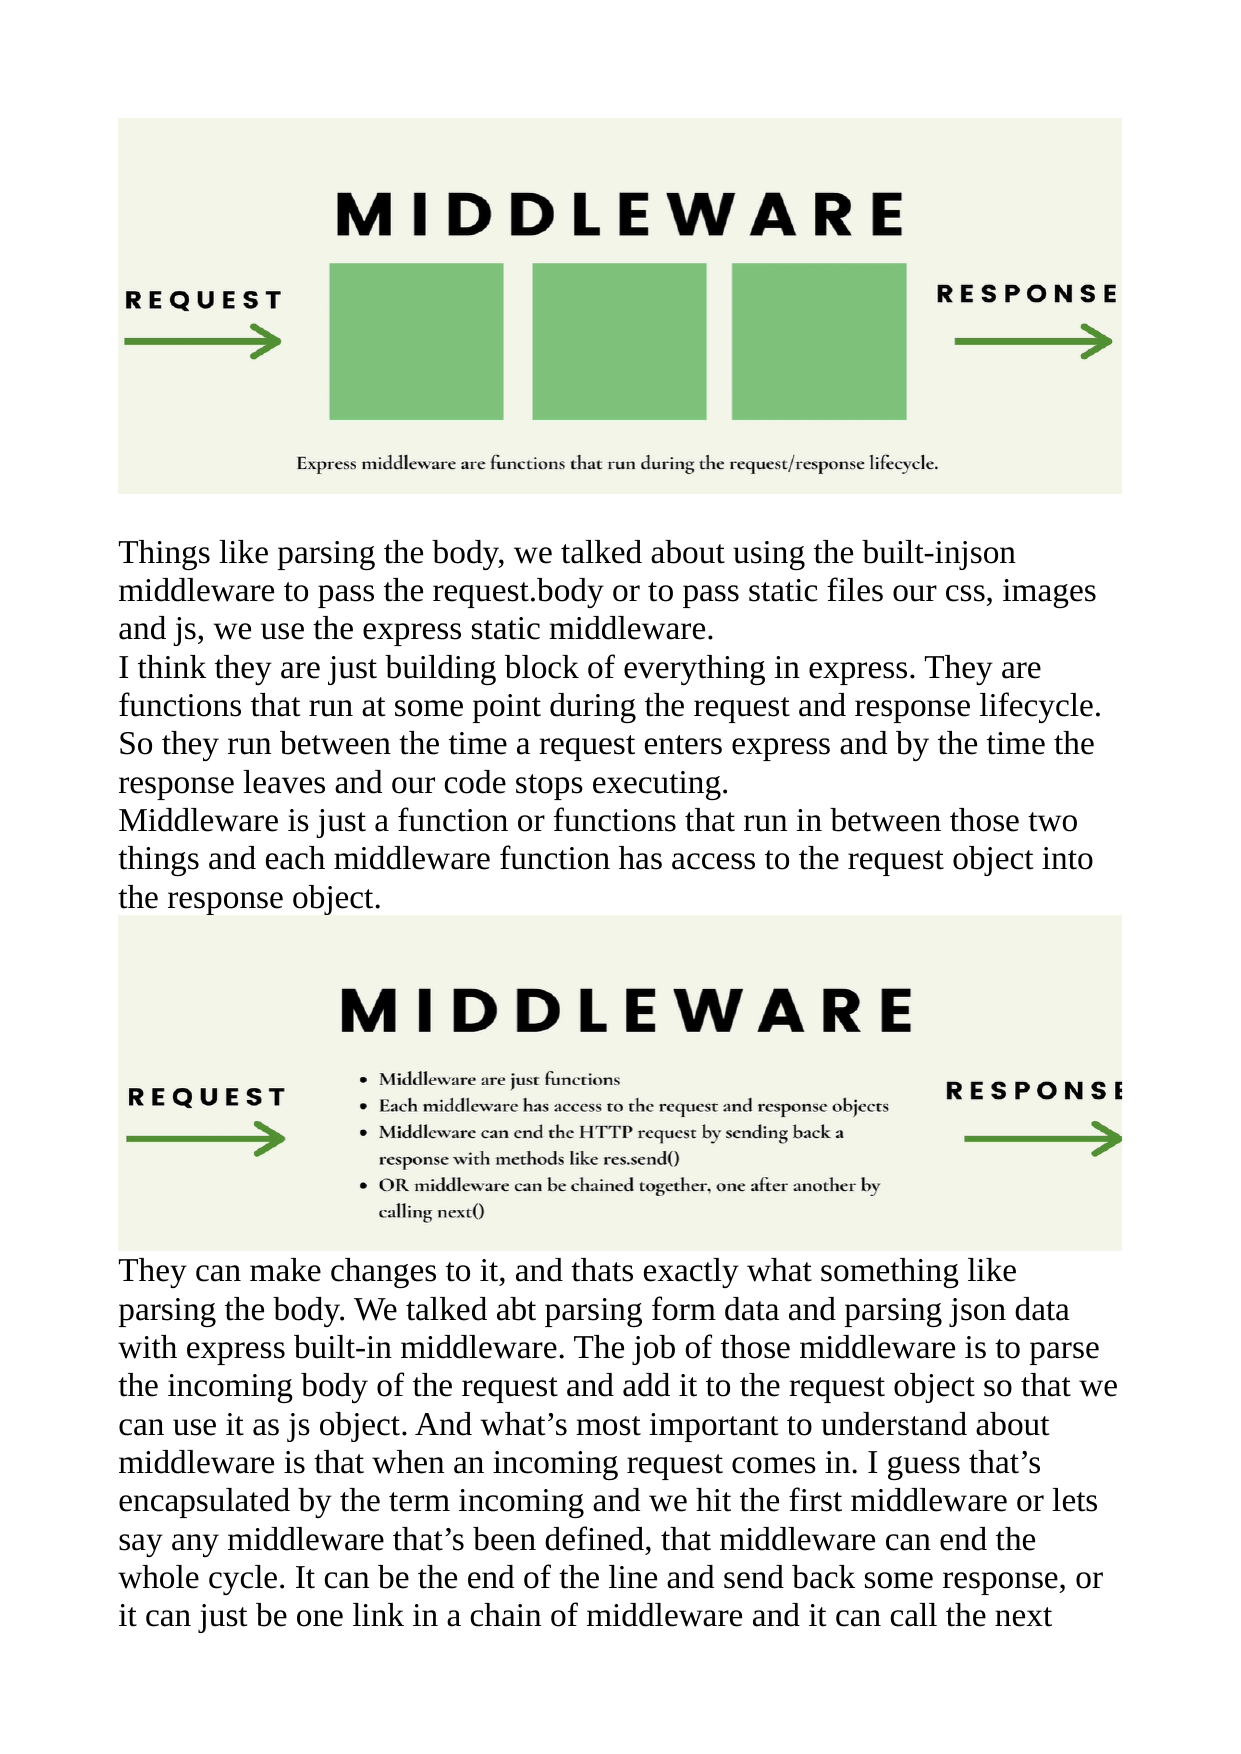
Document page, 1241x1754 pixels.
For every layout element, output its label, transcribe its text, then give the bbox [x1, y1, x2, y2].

picture [118, 118, 1123, 494]
text Things like parsing the body, we talked about using the built-injson middleware to pass the request.body or to pass static files our css, images and js, we use the express static middleware. [118, 532, 1122, 647]
picture [118, 915, 1123, 1251]
text They can make changes to it, and thats exactly what something like parsing the body. We talked abt parsing form data and parsing json data with express built-in middleware. The job of those middleware is to parse the incoming body of the request and add it to the request object so that we can use it as js object. And what’s most important to understand about middleware is that when an incoming request comes in. I guess that’s encapsulated by the term incoming and we hit the first middleware or lets say any middleware that’s been defined, that middleware can end the whole cycle. It can be the end of the line and send back some response, or it can just be one link in a chain of middleware and it can call the next [118, 1251, 1122, 1634]
text Middleware is just a function or functions that run in between those two things and each middleware function has access to the request object into the response object. [118, 800, 1122, 915]
text I think they are just building block of everything in express. They are functions that run at some point during the request and response lifecycle. [118, 647, 1122, 723]
text So they run between the time a request enters express and by the time the response leaves and our code stops executing. [118, 723, 1122, 800]
